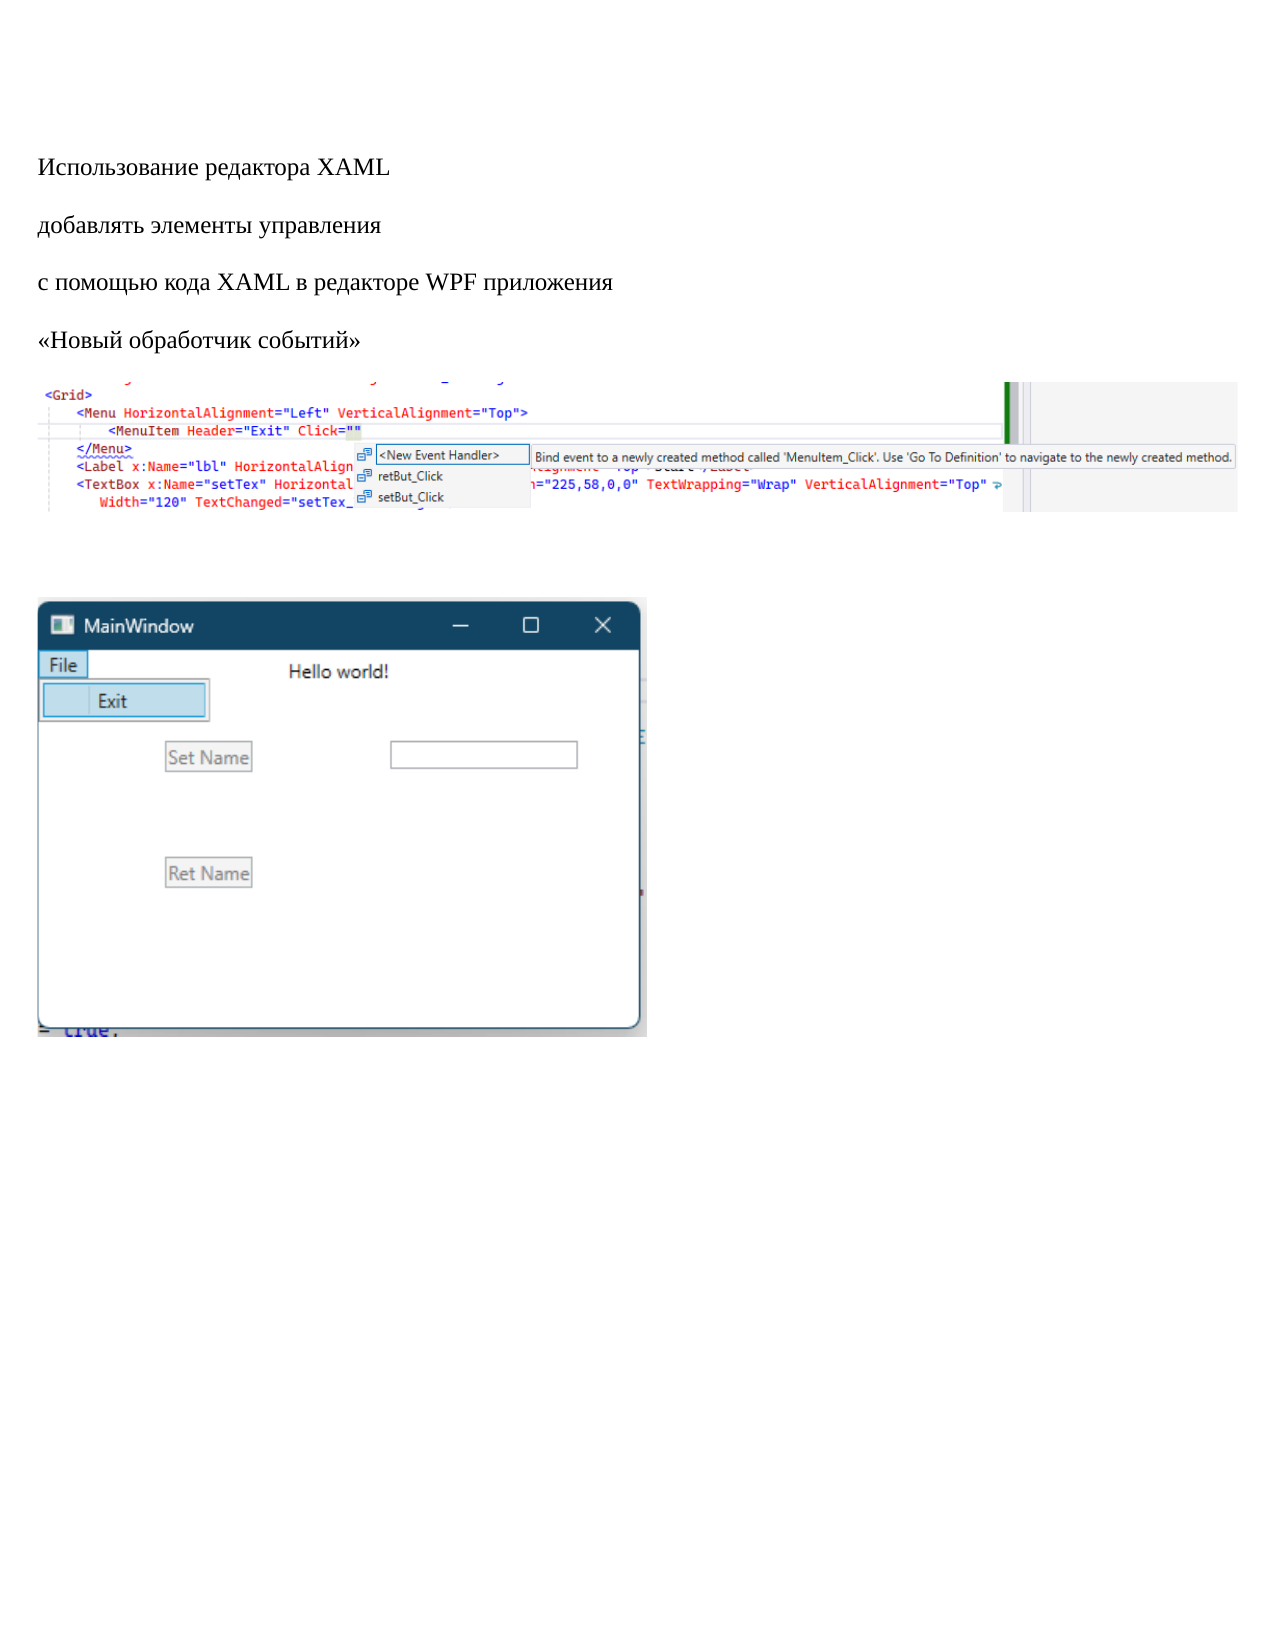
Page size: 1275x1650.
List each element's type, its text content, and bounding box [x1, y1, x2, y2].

text Использование редактора XAML [37, 152, 1237, 181]
text «Новый обработчик событий» [37, 325, 1237, 354]
picture [37, 597, 647, 1037]
text с помощью кода XAML в редакторе WPF приложения [37, 267, 1237, 296]
text добавлять элементы управления [37, 210, 1237, 239]
picture [37, 382, 1238, 512]
